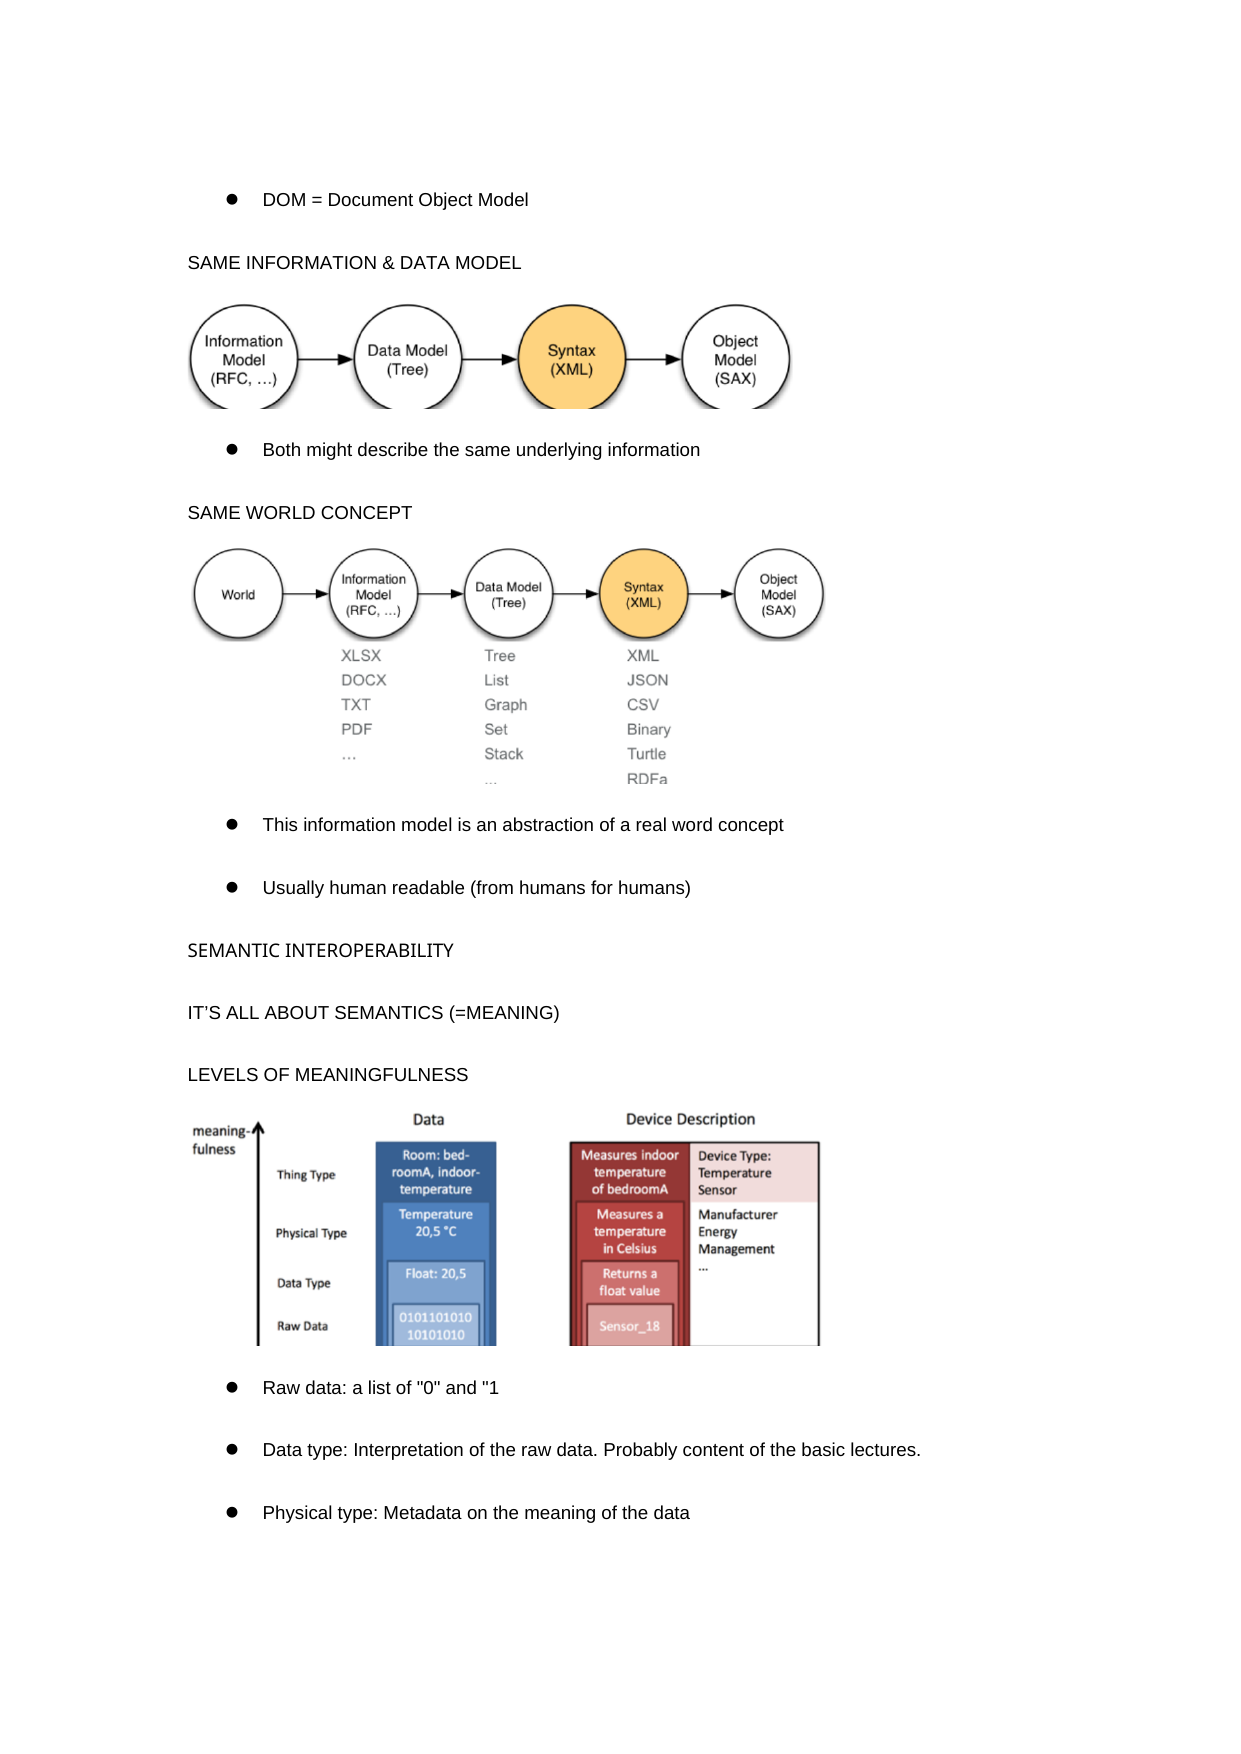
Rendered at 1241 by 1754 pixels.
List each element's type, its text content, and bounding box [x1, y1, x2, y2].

list Raw data: a list of "0" and "1 [225, 1346, 1053, 1408]
list Physical type: Metadata on the meaning of the data [225, 1471, 1053, 1533]
text LEVELS OF MEANINGFULNESS [187, 1033, 1053, 1096]
list DOM = Document Object Model [225, 158, 1053, 221]
list Both might describe the same underlying information [225, 408, 1053, 471]
list Data type: Interpretation of the raw data. Probably content of the basic lectures. [225, 1408, 1053, 1471]
list This information model is an abstraction of a real word concept [225, 783, 1053, 846]
text SEMANTIC INTEROPERABILITY [187, 908, 1053, 971]
text SAME WORLD CONCEPT [187, 471, 1053, 533]
text IT’S ALL ABOUT SEMANTICS (=MEANING) [187, 971, 1053, 1033]
text SAME INFORMATION & DATA MODEL [187, 221, 1053, 283]
list Usually human readable (from humans for humans) [225, 846, 1053, 908]
